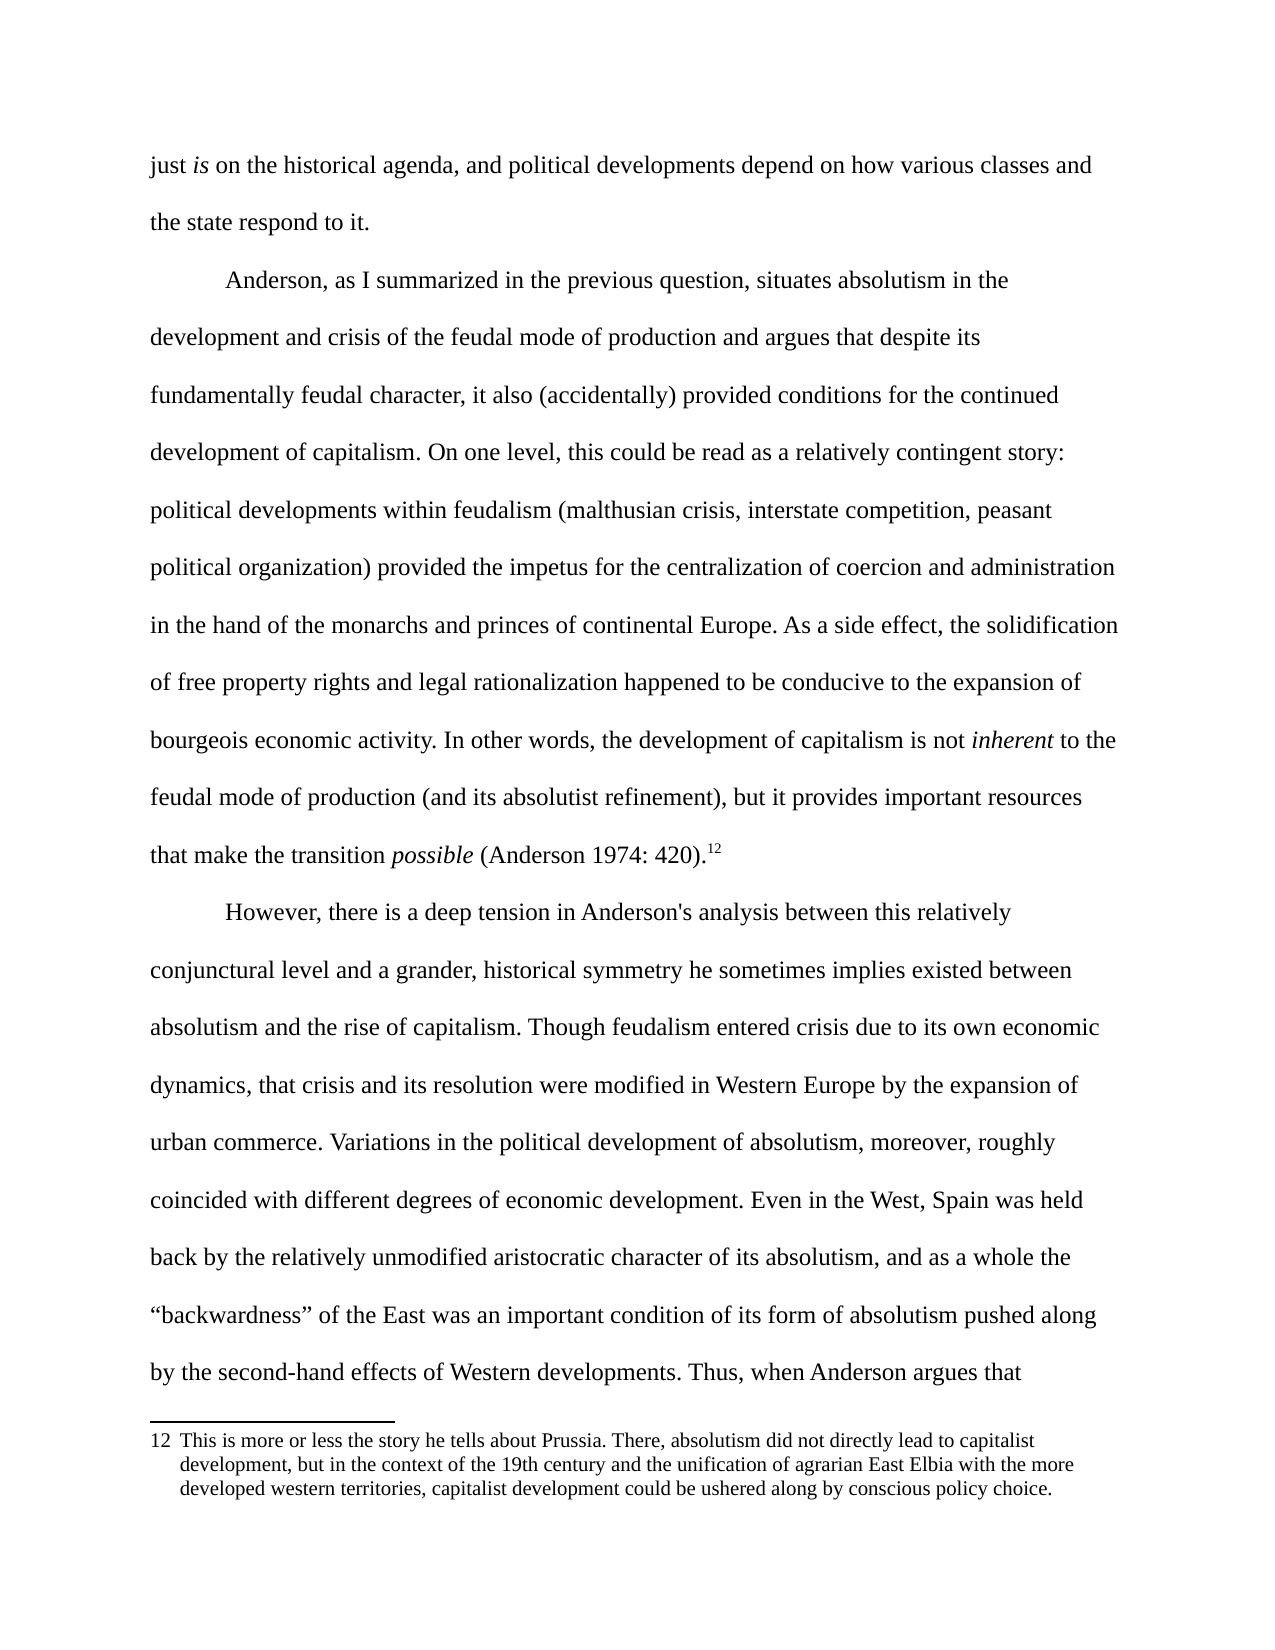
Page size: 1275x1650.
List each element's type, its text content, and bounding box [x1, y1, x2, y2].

text This is more or less the story he tells about Prussia. There, absolutism did not directly lead to capitalist development, but in the context of the 19th century and the unification of agrarian East Elbia with the more developed western territories, capitalist development could be ushered along by conscious policy choice. [150, 1428, 1125, 1500]
text However, there is a deep tension in Anderson's analysis between this relatively conjunctural level and a grander, historical symmetry he sometimes implies existed between absolutism and the rise of capitalism. Though feudalism entered crisis due to its own economic dynamics, that crisis and its resolution were modified in Western Europe by the expansion of urban commerce. Variations in the political development of absolutism, moreover, roughly coincided with different degrees of economic development. Even in the West, Spain was held back by the relatively unmodified aristocratic character of its absolutism, and as a whole the “backwardness” of the East was an important condition of its form of absolutism pushed along by the second-hand effects of Western developments. Thus, when Anderson argues that [150, 897, 1125, 1386]
text just is on the historical agenda, and political developments depend on how various classes and the state respond to it. [150, 150, 1125, 236]
text Anderson, as I summarized in the previous question, situates absolutism in the development and crisis of the feudal mode of production and argues that despite its fundamentally feudal character, it also (accidentally) provided conditions for the continued development of capitalism. On one level, this could be read as a relatively contingent story: political developments within feudalism (malthusian crisis, interstate competition, peasant political organization) provided the impetus for the centralization of coercion and administration in the hand of the monarchs and princes of continental Europe. As a side effect, the solidification of free property rights and legal rationalization happened to be conducive to the expansion of bourgeois economic activity. In other words, the development of capitalism is not inherent to the feudal mode of production (and its absolutist refinement), but it provides important resources that make the transition possible (Anderson 1974: 420). [150, 265, 1125, 869]
